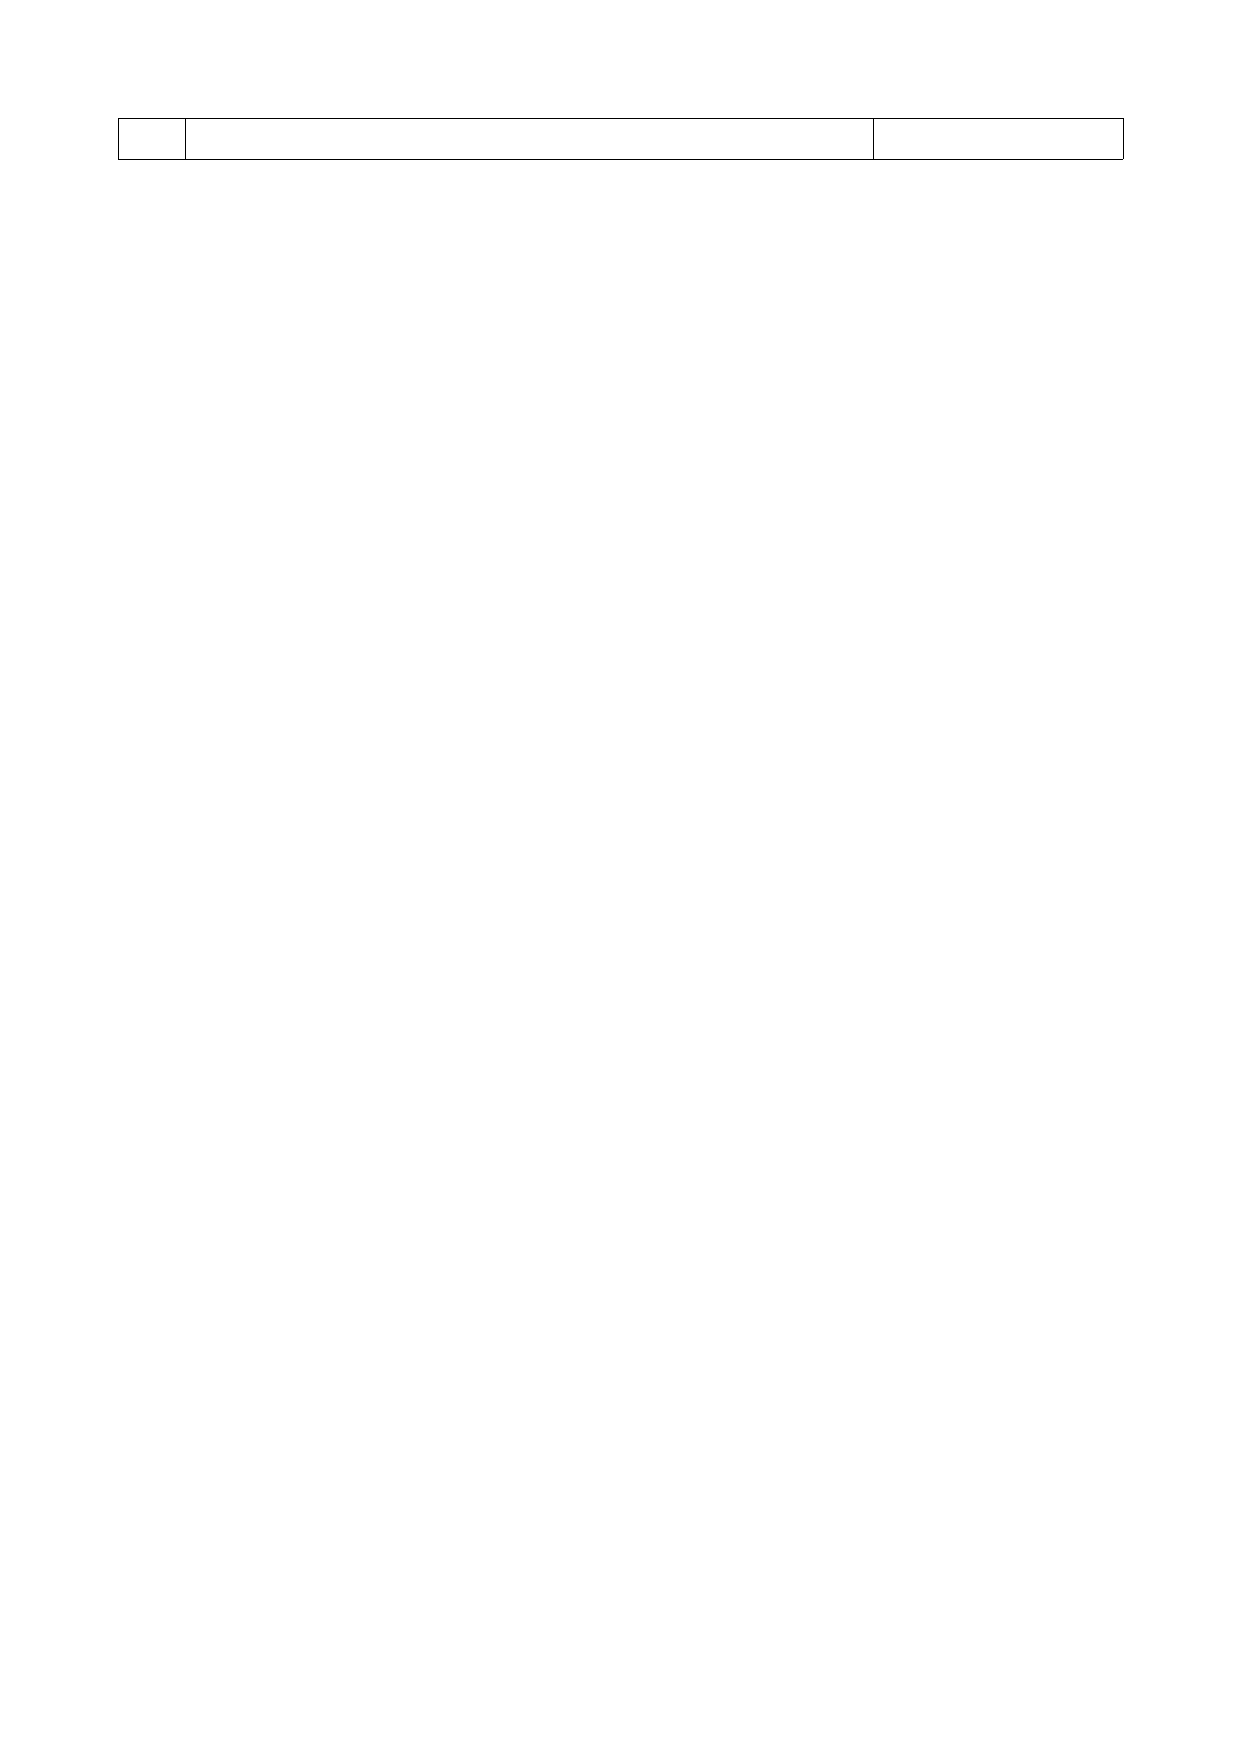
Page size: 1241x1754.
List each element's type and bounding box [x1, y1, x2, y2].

table_cell [874, 119, 1123, 158]
table_cell [119, 119, 185, 158]
table_cell [186, 119, 873, 158]
